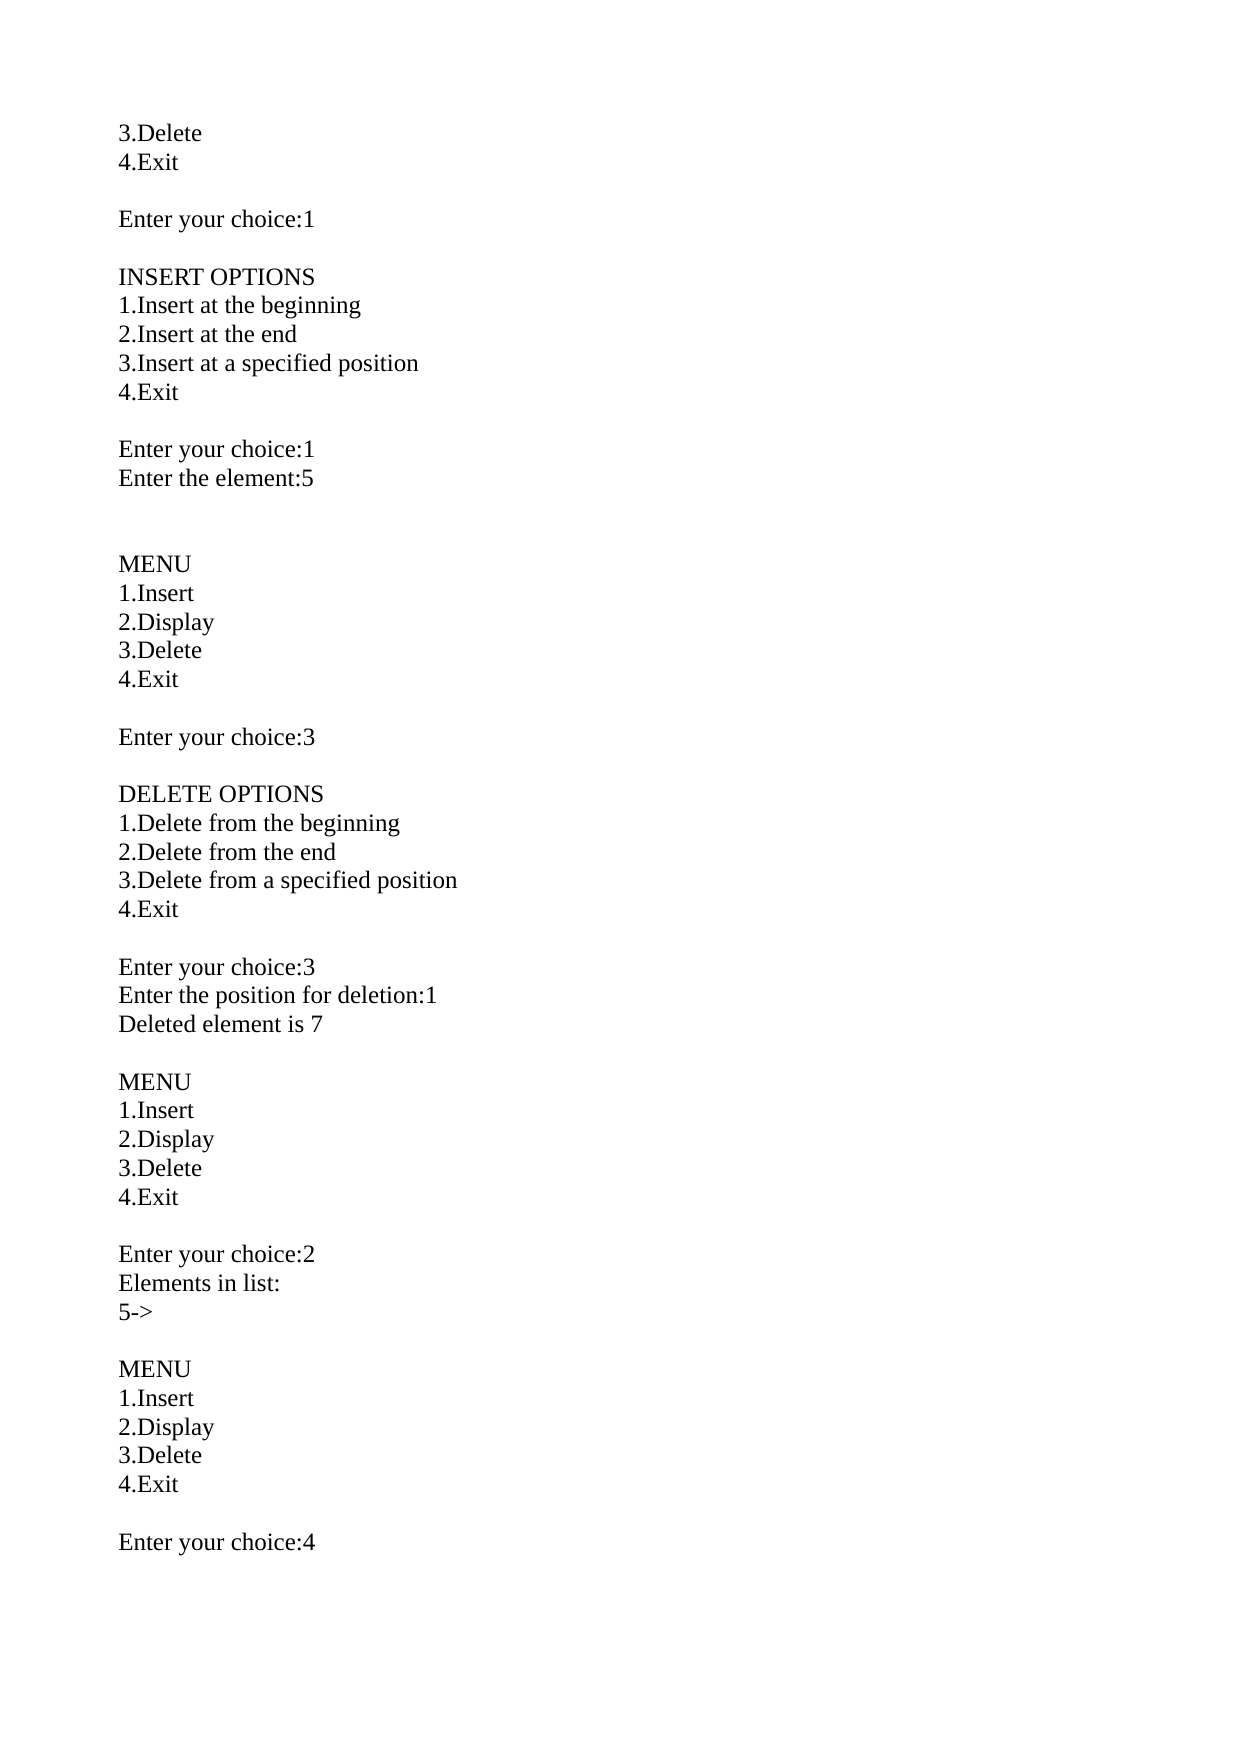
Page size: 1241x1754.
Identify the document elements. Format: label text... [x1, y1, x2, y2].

text Enter your choice:2 [118, 1239, 1122, 1268]
text 5-> [118, 1297, 1122, 1326]
text Enter your choice:1 [118, 204, 1122, 233]
text Enter your choice:3 [118, 722, 1122, 751]
text MENU [118, 1354, 1122, 1383]
text 2.Delete from the end [118, 837, 1122, 866]
text DELETE OPTIONS [118, 779, 1122, 808]
text INSERT OPTIONS [118, 262, 1122, 291]
text 1.Insert [118, 1383, 1122, 1412]
text 3.Delete [118, 118, 1122, 147]
text 4.Exit [118, 1182, 1122, 1211]
text MENU [118, 1067, 1122, 1096]
text Deleted element is 7 [118, 1009, 1122, 1038]
text 2.Display [118, 1412, 1122, 1441]
text 3.Insert at a specified position [118, 348, 1122, 377]
text Elements in list: [118, 1268, 1122, 1297]
text 3.Delete [118, 636, 1122, 664]
text 2.Display [118, 1124, 1122, 1153]
text 3.Delete from a specified position [118, 866, 1122, 894]
text Enter your choice:3 [118, 952, 1122, 981]
text MENU [118, 549, 1122, 578]
text 2.Display [118, 607, 1122, 636]
text 1.Insert at the beginning [118, 291, 1122, 319]
text 1.Delete from the beginning [118, 808, 1122, 837]
text Enter your choice:1 [118, 434, 1122, 463]
text 1.Insert [118, 1096, 1122, 1124]
text 4.Exit [118, 147, 1122, 176]
text 4.Exit [118, 1469, 1122, 1498]
text 4.Exit [118, 664, 1122, 693]
text 3.Delete [118, 1441, 1122, 1469]
text 1.Insert [118, 578, 1122, 607]
text Enter the element:5 [118, 463, 1122, 492]
text Enter the position for deletion:1 [118, 981, 1122, 1009]
text Enter your choice:4 [118, 1527, 1122, 1556]
text 4.Exit [118, 894, 1122, 923]
text 2.Insert at the end [118, 319, 1122, 348]
text 3.Delete [118, 1153, 1122, 1182]
text 4.Exit [118, 377, 1122, 406]
